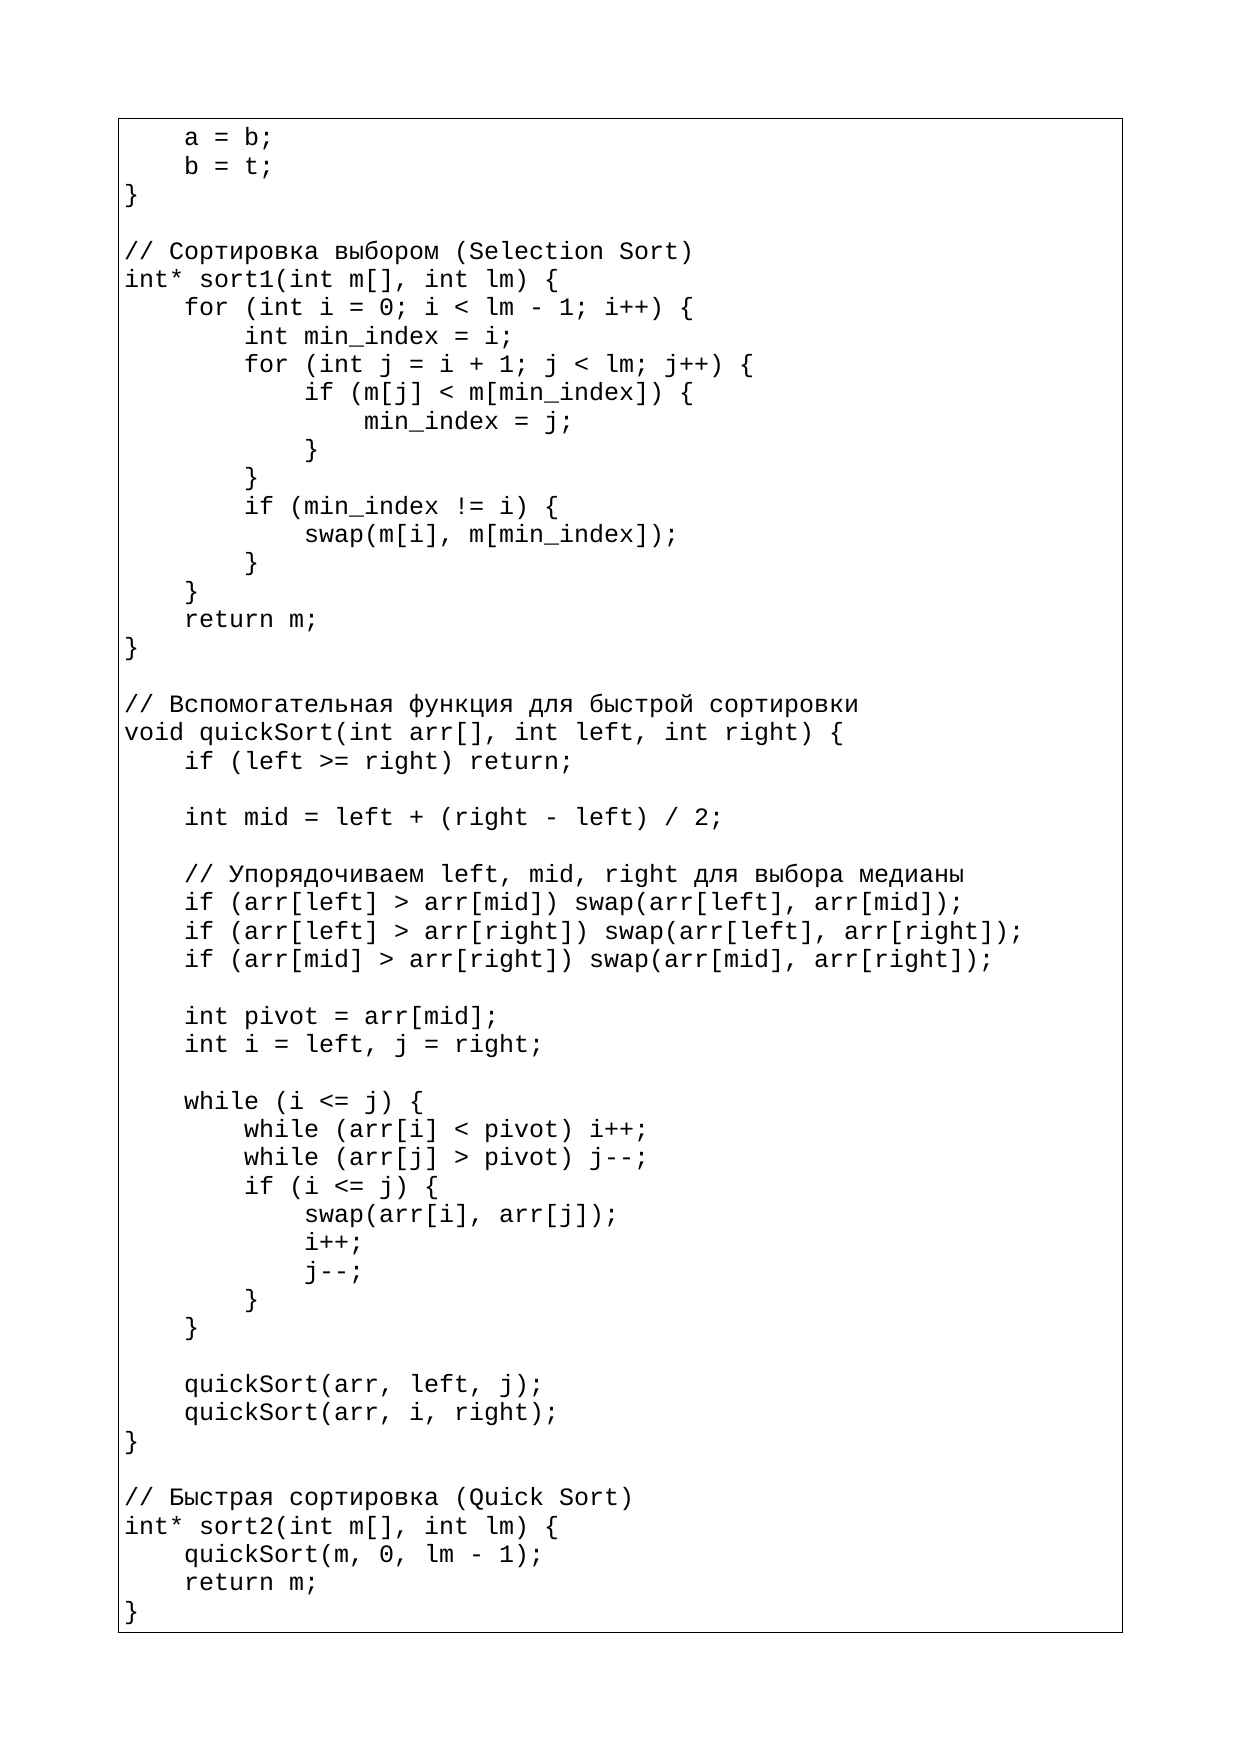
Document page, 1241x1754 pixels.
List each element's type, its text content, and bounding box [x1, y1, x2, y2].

table_header a = b; b = t; } // Сортировка выбором (Selection Sort) int* sort1(int m[], int lm) { for (int i = 0; i < lm - 1; i++) { int min_index = i; for (int j = i + 1; j < lm; j++) { if (m[j] < m[min_index]) { min_index = j; } } if (min_index != i) { swap(m[i], m[min_index]); } } return m; } // Вспомогательная функция для быстрой сортировки void quickSort(int arr[], int left, int right) { if (left >= right) return; int mid = left + (right - left) / 2; // Упорядочиваем left, mid, right для выбора медианы if (arr[left] > arr[mid]) swap(arr[left], arr[mid]); if (arr[left] > arr[right]) swap(arr[left], arr[right]); if (arr[mid] > arr[right]) swap(arr[mid], arr[right]); int pivot = arr[mid]; int i = left, j = right; while (i <= j) { while (arr[i] < pivot) i++; while (arr[j] > pivot) j--; if (i <= j) { swap(arr[i], arr[j]); i++; j--; } } quickSort(arr, left, j); quickSort(arr, i, right); } // Быстрая сортировка (Quick Sort) int* sort2(int m[], int lm) { quickSort(m, 0, lm - 1); return m; } [119, 119, 1122, 1632]
